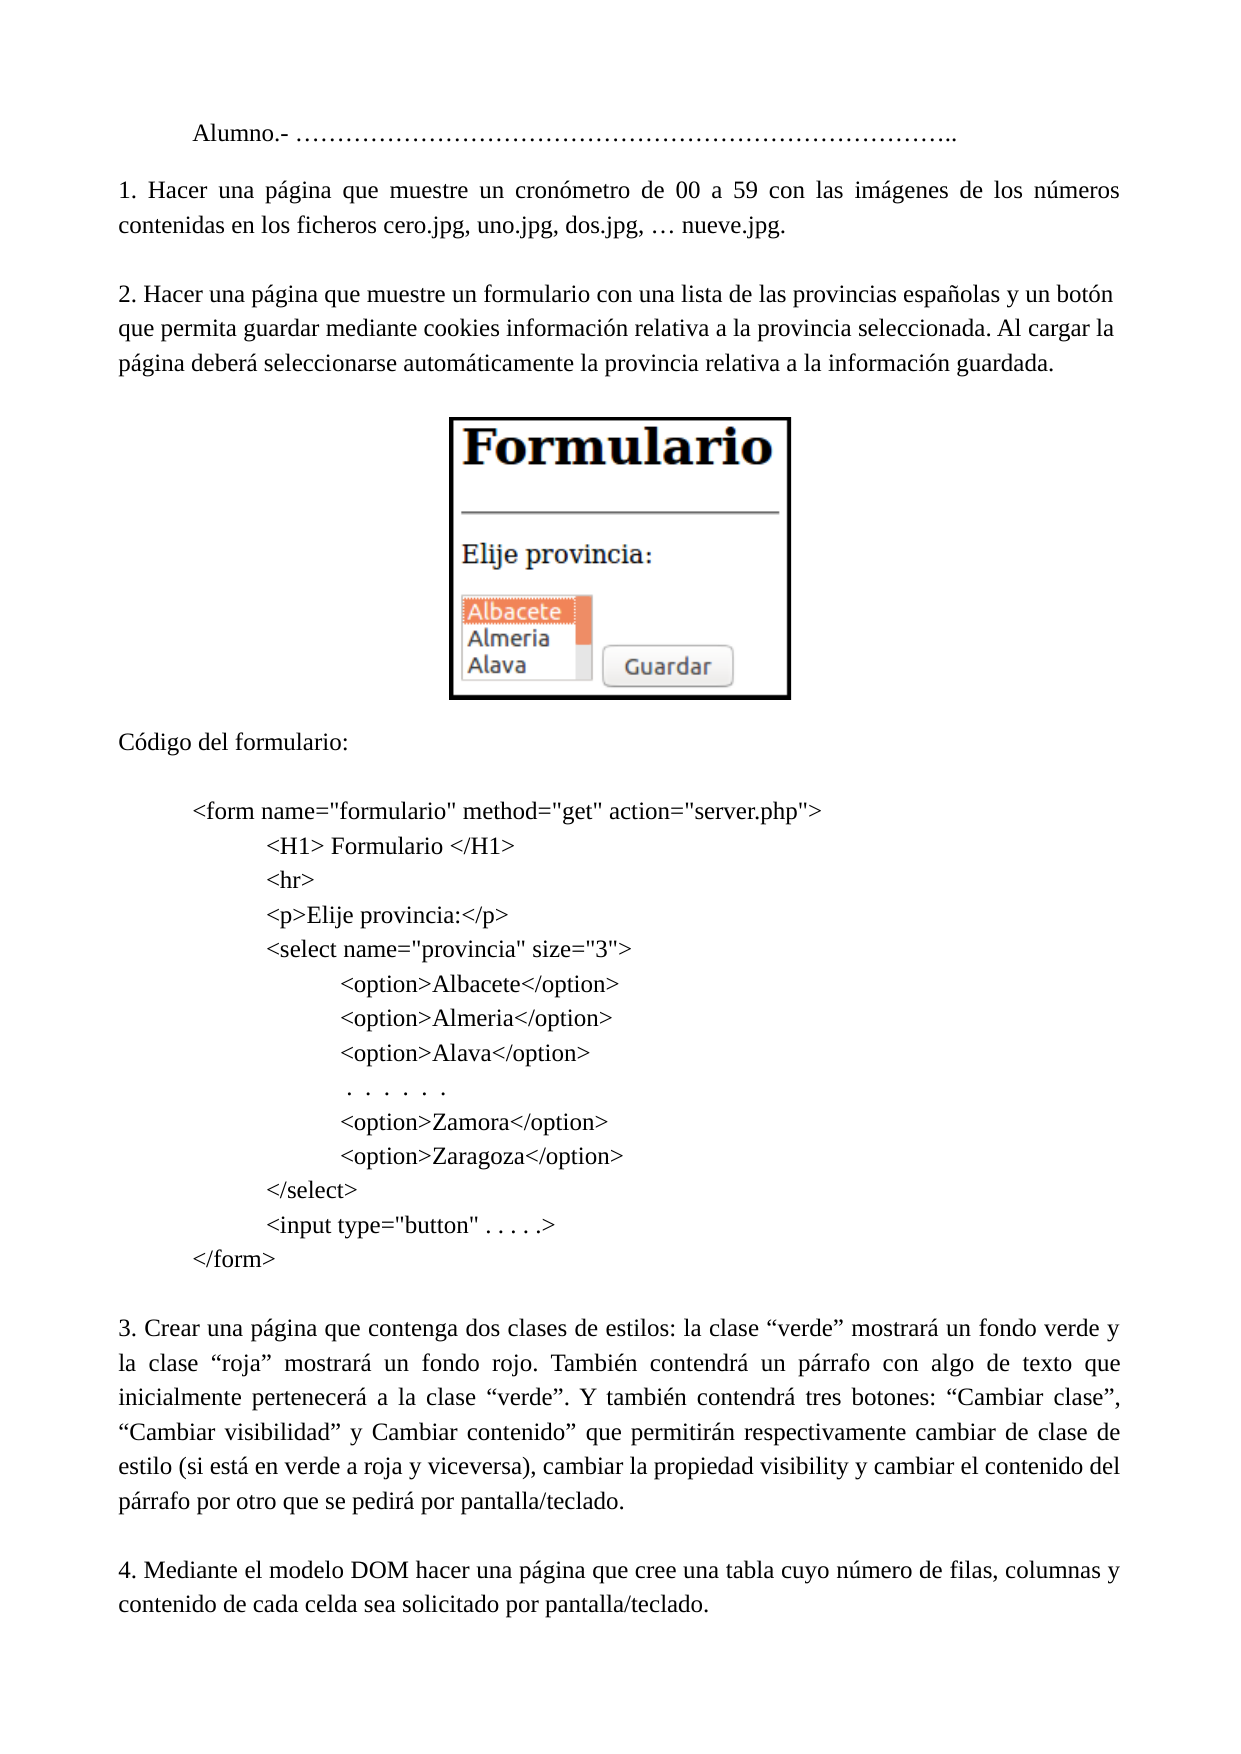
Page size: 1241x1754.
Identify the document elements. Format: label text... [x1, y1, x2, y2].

text <option>Almeria</option> [118, 1003, 1122, 1032]
text 1. Hacer una página que muestre un cronómetro de 00 a 59 con las imágenes de los números contenidas en los ficheros cero.jpg, uno.jpg, dos.jpg, … nueve.jpg. [118, 176, 1122, 239]
text . . . . . . [118, 1072, 1122, 1101]
text 3. Crear una página que contenga dos clases de estilos: la clase “verde” mostrará un fondo verde y la clase “roja” mostrará un fondo rojo. También contendrá un párrafo con algo de texto que inicialmente pertenecerá a la clase “verde”. Y también contendrá tres botones: “Cambiar clase”, “Cambiar visibilidad” y Cambiar contenido” que permitirán respectivamente cambiar de clase de estilo (si está en verde a roja y viceversa), cambiar la propiedad visibility y cambiar el contenido del párrafo por otro que se pedirá por pantalla/teclado. [118, 1313, 1122, 1514]
text Alumno.- …………………………………………………………………….. [118, 118, 1122, 147]
picture [449, 417, 792, 700]
text 4. Mediante el modelo DOM hacer una página que cree una tabla cuyo número de filas, columnas y contenido de cada celda sea solicitado por pantalla/teclado. [118, 1555, 1122, 1618]
text <option>Zamora</option> [118, 1107, 1122, 1135]
text <p>Elije provincia:</p> [118, 900, 1122, 928]
text <input type="button" . . . . .> [118, 1210, 1122, 1239]
text </form> [118, 1244, 1122, 1273]
text <select name="provincia" size="3"> [118, 934, 1122, 963]
text <option>Albacete</option> [118, 969, 1122, 997]
text 2. Hacer una página que muestre un formulario con una lista de las provincias españolas y un botón que permita guardar mediante cookies información relativa a la provincia seleccionada. Al cargar la página deberá seleccionarse automáticamente la provincia relativa a la información guardada. [118, 279, 1122, 377]
text <hr> [118, 865, 1122, 894]
text <form name="formulario" method="get" action="server.php"> [118, 796, 1122, 825]
text <H1> Formulario </H1> [118, 831, 1122, 859]
text Código del formulario: [118, 727, 1122, 756]
text <option>Alava</option> [118, 1038, 1122, 1066]
text </select> [118, 1176, 1122, 1204]
text <option>Zaragoza</option> [118, 1141, 1122, 1170]
